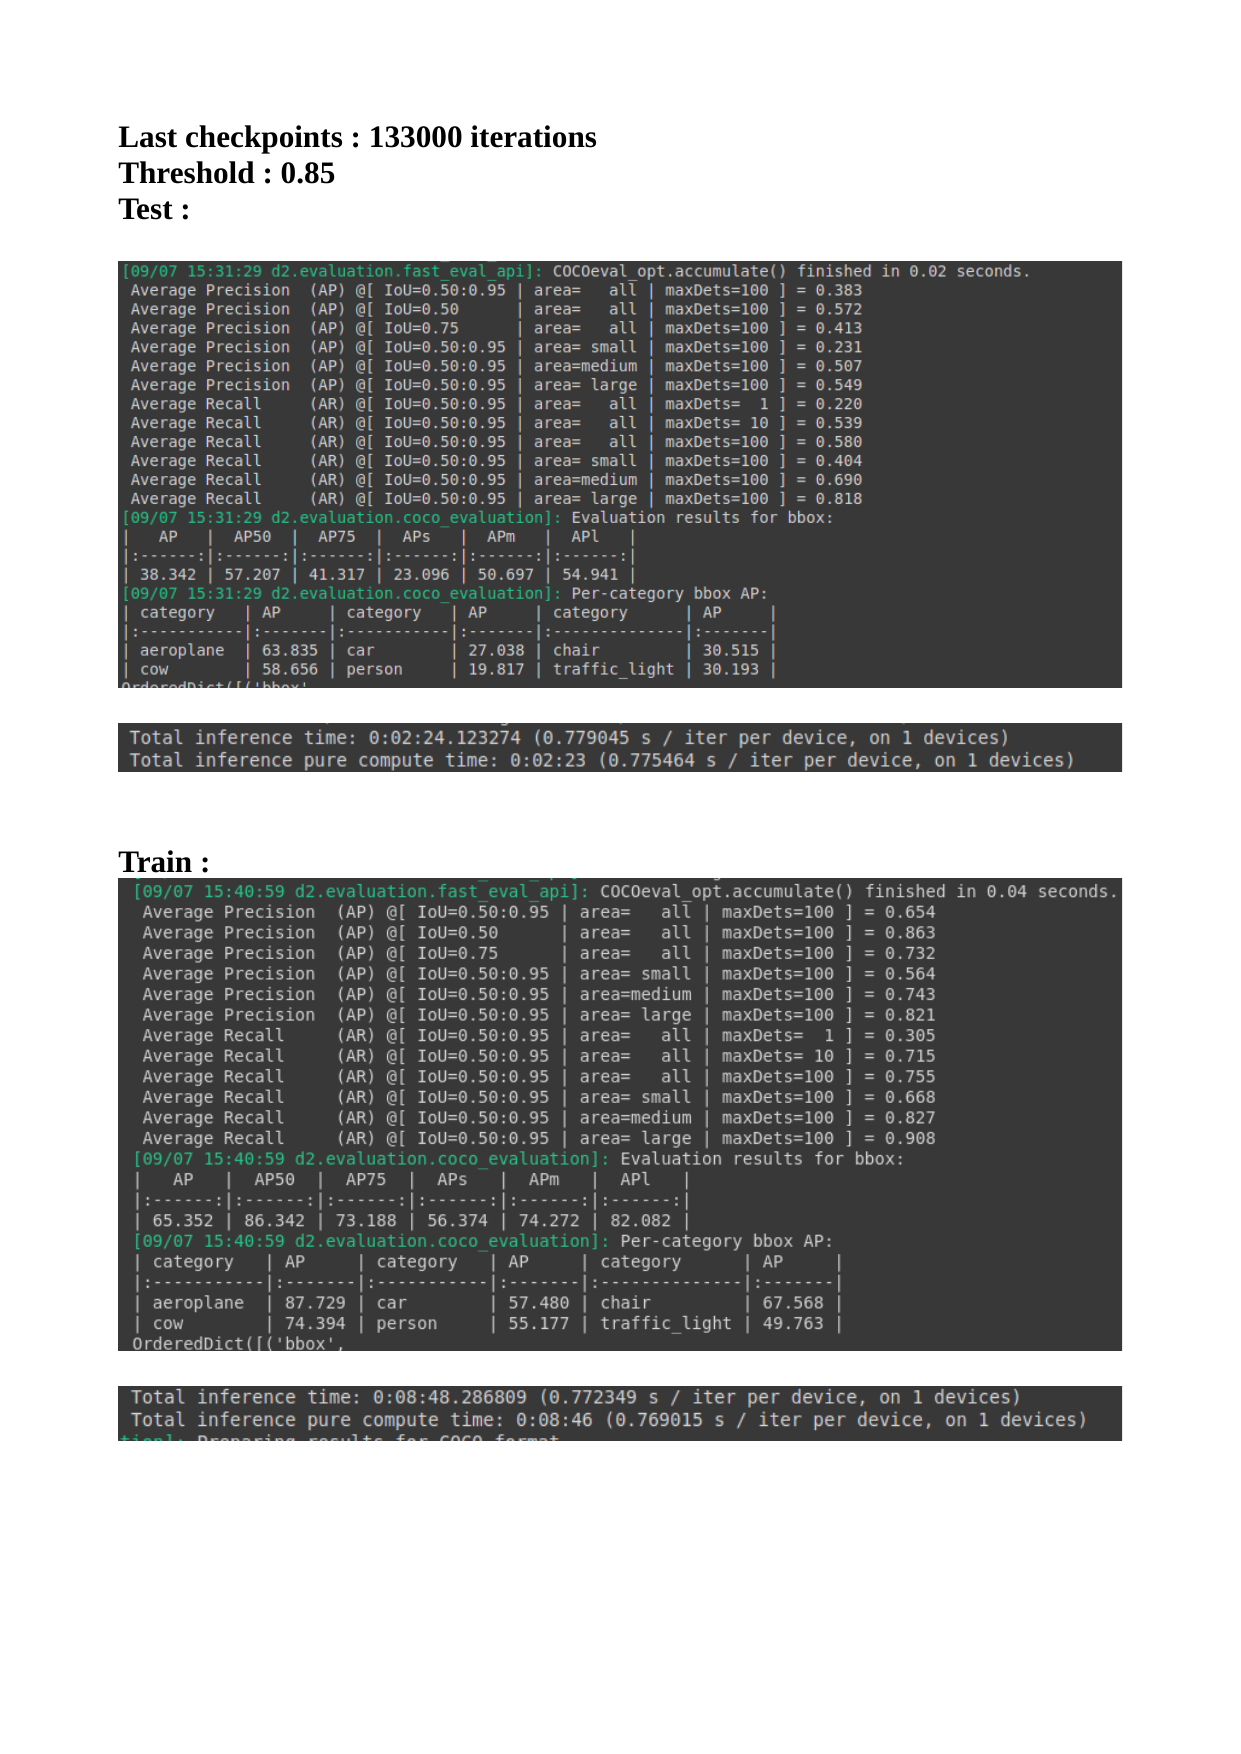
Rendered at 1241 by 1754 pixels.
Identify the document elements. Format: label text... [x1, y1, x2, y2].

text Last checkpoints : 133000 iterations [118, 118, 1122, 154]
picture [118, 261, 1123, 688]
text Test : [118, 190, 1122, 226]
picture [118, 1386, 1123, 1441]
text Train : [118, 843, 1122, 878]
text Threshold : 0.85 [118, 154, 1122, 190]
picture [118, 723, 1123, 772]
picture [118, 878, 1123, 1351]
